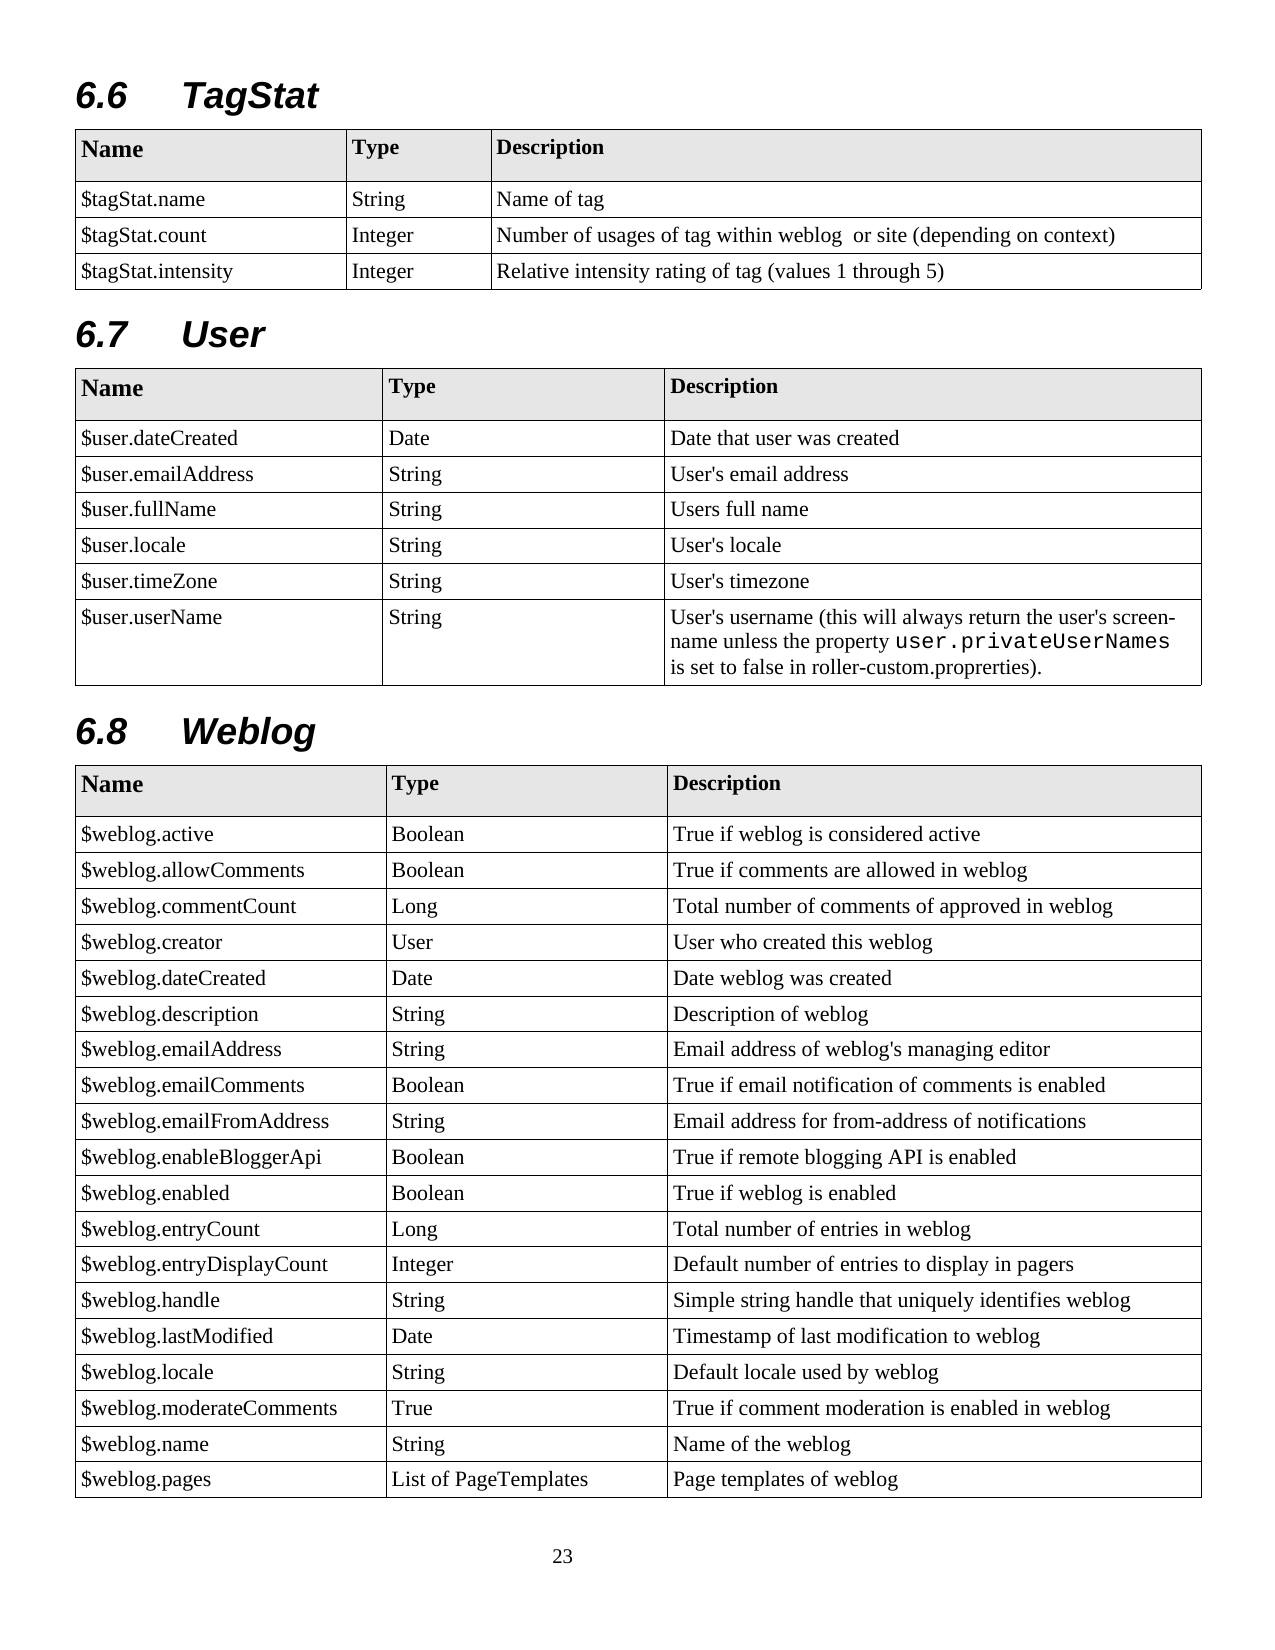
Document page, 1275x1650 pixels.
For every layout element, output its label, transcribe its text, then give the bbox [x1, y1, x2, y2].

table_cell String [387, 1427, 667, 1461]
table_header Description [665, 369, 1201, 420]
table_cell True if weblog is considered active [668, 817, 1201, 852]
table_cell $weblog.name [76, 1427, 386, 1461]
table_header Description [492, 130, 1201, 181]
table_cell Integer [347, 218, 491, 253]
table_cell String [383, 529, 664, 563]
table_cell $weblog.creator [76, 925, 386, 960]
table_cell $weblog.dateCreated [76, 961, 386, 996]
table_cell Date [387, 1319, 667, 1354]
table_cell User's timezone [665, 564, 1201, 599]
table_cell Name of tag [492, 182, 1201, 217]
table_cell $weblog.allowComments [76, 853, 386, 888]
table_cell Page templates of weblog [668, 1462, 1201, 1497]
table_cell Boolean [387, 817, 667, 852]
table_cell $weblog.active [76, 817, 386, 852]
table_cell Number of usages of tag within weblog or site (depending on context) [492, 218, 1201, 253]
table_cell Name of the weblog [668, 1427, 1201, 1461]
table_cell Date weblog was created [668, 961, 1201, 996]
table_cell Description of weblog [668, 997, 1201, 1031]
table_cell Simple string handle that uniquely identifies weblog [668, 1283, 1201, 1318]
table_cell Timestamp of last modification to weblog [668, 1319, 1201, 1354]
table_cell User's username (this will always return the user's screen-name unless the property user.privateUserNames is set to false in roller-custom.proprerties). [665, 600, 1201, 685]
table_cell $weblog.entryCount [76, 1212, 386, 1246]
table_header Description [668, 766, 1201, 816]
subtitle User [75, 314, 1200, 356]
subtitle Weblog [75, 710, 1200, 752]
table_header Name [76, 766, 386, 816]
table_cell $weblog.commentCount [76, 889, 386, 924]
table_cell True if email notification of comments is enabled [668, 1068, 1201, 1103]
table_cell Relative intensity rating of tag (values 1 through 5) [492, 254, 1201, 289]
table_cell User who created this weblog [668, 925, 1201, 960]
table_cell $weblog.emailComments [76, 1068, 386, 1103]
table_cell Email address of weblog's managing editor [668, 1032, 1201, 1067]
table_cell $weblog.emailAddress [76, 1032, 386, 1067]
table_cell String [383, 457, 664, 492]
table_header Type [387, 766, 667, 816]
table_cell $weblog.description [76, 997, 386, 1031]
table_cell Date [383, 421, 664, 456]
table_cell $tagStat.count [76, 218, 346, 253]
table_cell Default locale used by weblog [668, 1355, 1201, 1390]
table_cell User's locale [665, 529, 1201, 563]
table_cell Default number of entries to display in pagers [668, 1247, 1201, 1282]
table_cell Boolean [387, 853, 667, 888]
table_cell String [387, 1032, 667, 1067]
table_cell User [387, 925, 667, 960]
table_cell Integer [387, 1247, 667, 1282]
table_header Name [76, 369, 382, 420]
table_cell String [387, 1355, 667, 1390]
table_header Name [76, 130, 346, 181]
table_cell String [387, 1283, 667, 1318]
table_cell $weblog.enableBloggerApi [76, 1140, 386, 1175]
table_cell $weblog.emailFromAddress [76, 1104, 386, 1139]
table_cell $weblog.locale [76, 1355, 386, 1390]
table_cell $weblog.handle [76, 1283, 386, 1318]
table_cell Date [387, 961, 667, 996]
table_cell True if comments are allowed in weblog [668, 853, 1201, 888]
table_cell Email address for from-address of notifications [668, 1104, 1201, 1139]
table_cell Date that user was created [665, 421, 1201, 456]
table_cell True if comment moderation is enabled in weblog [668, 1391, 1201, 1426]
table_cell $weblog.entryDisplayCount [76, 1247, 386, 1282]
table_cell String [347, 182, 491, 217]
table_cell $user.dateCreated [76, 421, 382, 456]
table_cell Long [387, 889, 667, 924]
table_cell String [383, 493, 664, 527]
table_cell True [387, 1391, 667, 1426]
table_cell $weblog.lastModified [76, 1319, 386, 1354]
table_cell Boolean [387, 1176, 667, 1211]
table_cell True if weblog is enabled [668, 1176, 1201, 1211]
table_cell Long [387, 1212, 667, 1246]
table_cell String [387, 1104, 667, 1139]
table_cell $user.timeZone [76, 564, 382, 599]
table_cell Total number of comments of approved in weblog [668, 889, 1201, 924]
table_cell Boolean [387, 1140, 667, 1175]
table_header Type [383, 369, 664, 420]
table_header Type [347, 130, 491, 181]
table_cell Users full name [665, 493, 1201, 527]
table_cell String [383, 600, 664, 685]
table_cell True if remote blogging API is enabled [668, 1140, 1201, 1175]
table_cell List of PageTemplates [387, 1462, 667, 1497]
table_cell $user.fullName [76, 493, 382, 527]
table_cell Boolean [387, 1068, 667, 1103]
table_cell $weblog.moderateComments [76, 1391, 386, 1426]
table_cell String [387, 997, 667, 1031]
subtitle TagStat [75, 75, 1200, 117]
table_cell $tagStat.name [76, 182, 346, 217]
table_cell $user.userName [76, 600, 382, 685]
table_cell $user.locale [76, 529, 382, 563]
table_cell $weblog.pages [76, 1462, 386, 1497]
table_cell $user.emailAddress [76, 457, 382, 492]
table_cell $weblog.enabled [76, 1176, 386, 1211]
table_cell User's email address [665, 457, 1201, 492]
table_cell Integer [347, 254, 491, 289]
table_cell Total number of entries in weblog [668, 1212, 1201, 1246]
table_cell String [383, 564, 664, 599]
table_cell $tagStat.intensity [76, 254, 346, 289]
